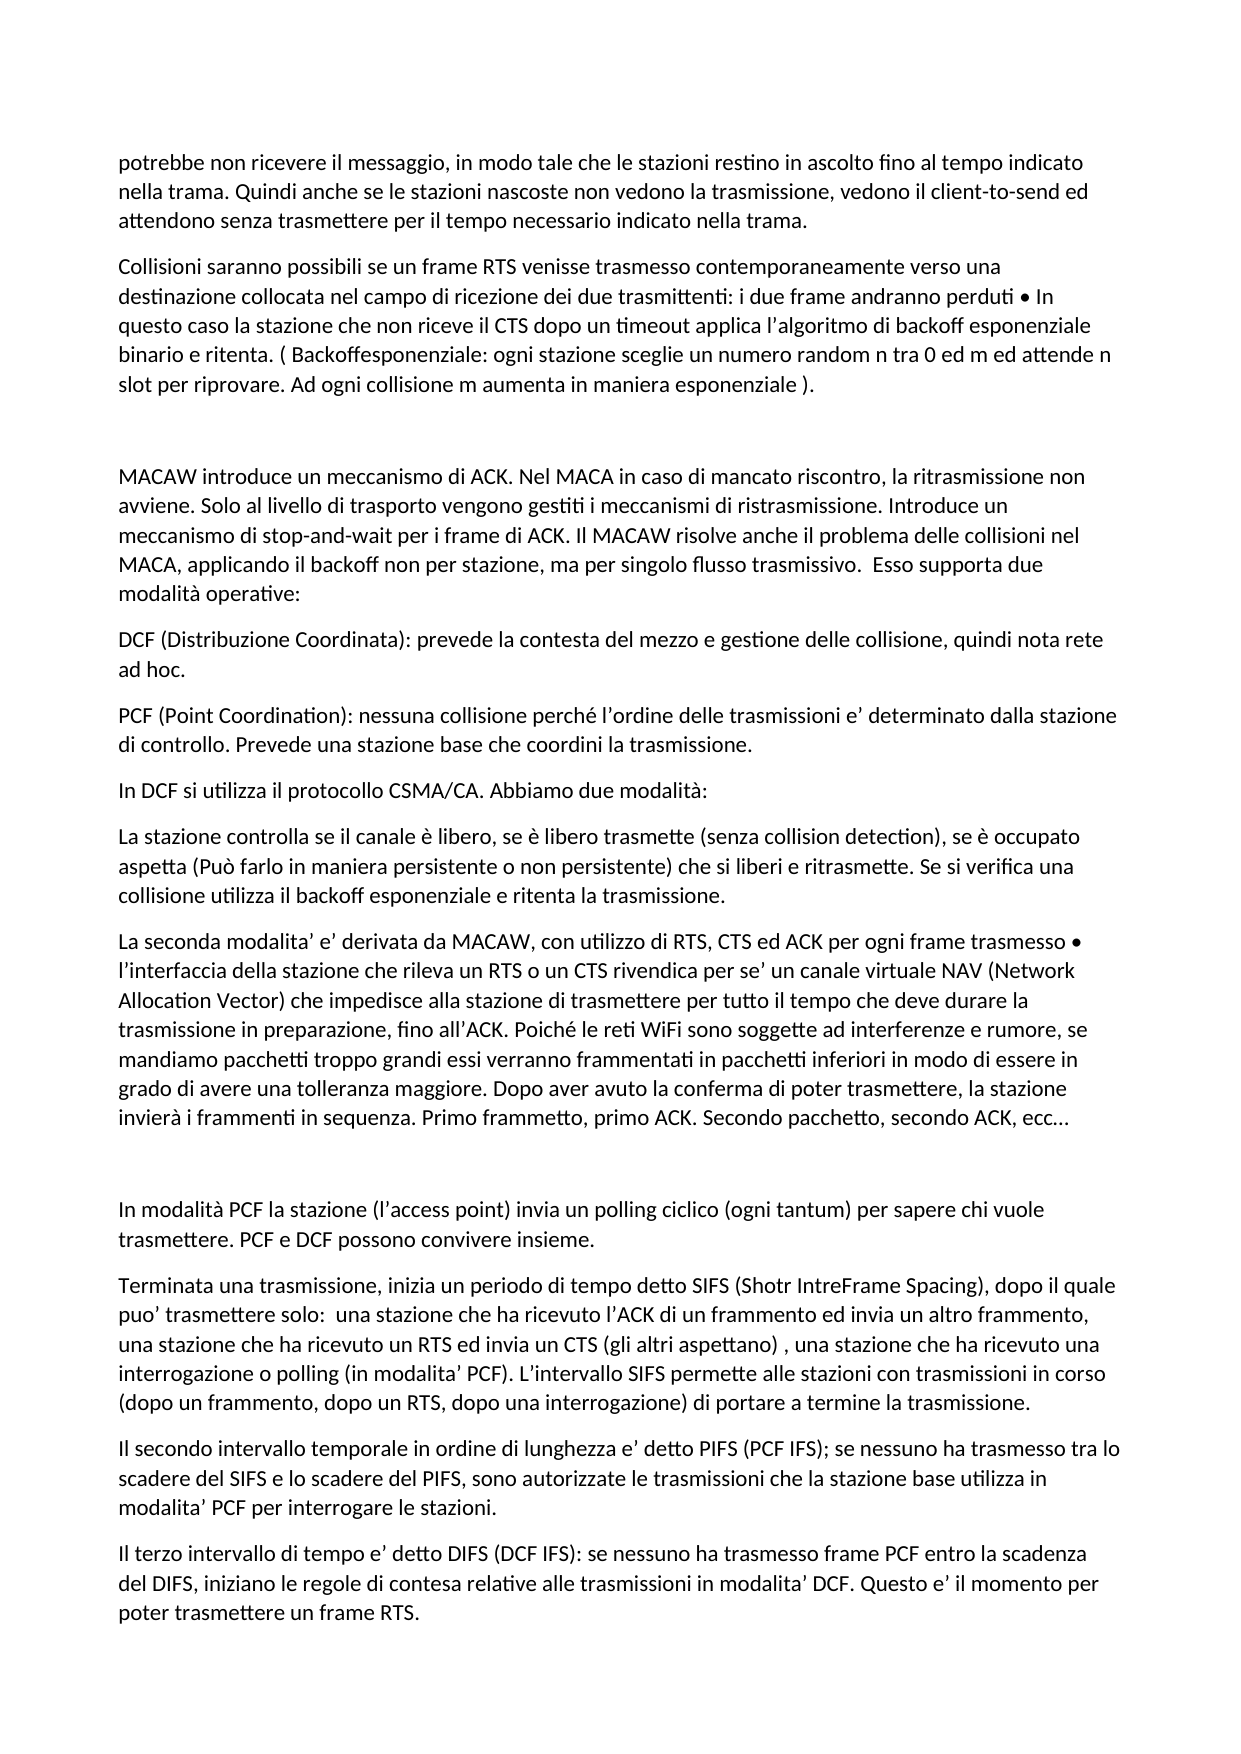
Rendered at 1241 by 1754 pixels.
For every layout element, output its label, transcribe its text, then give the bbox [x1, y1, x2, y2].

text potrebbe non ricevere il messaggio, in modo tale che le stazioni restino in ascolto fino al tempo indicato nella trama. Quindi anche se le stazioni nascoste non vedono la trasmissione, vedono il client-to-send ed attendono senza trasmettere per il tempo necessario indicato nella trama. [118, 148, 1122, 234]
text PCF (Point Coordination): nessuna collisione perché l’ordine delle trasmissioni e’ determinato dalla stazione di controllo. Prevede una stazione base che coordini la trasmissione. [118, 701, 1122, 758]
text La seconda modalita’ e’ derivata da MACAW, con utilizzo di RTS, CTS ed ACK per ogni frame trasmesso • l’interfaccia della stazione che rileva un RTS o un CTS rivendica per se’ un canale virtuale NAV (Network Allocation Vector) che impedisce alla stazione di trasmettere per tutto il tempo che deve durare la trasmissione in preparazione, fino all’ACK. Poiché le reti WiFi sono soggette ad interferenze e rumore, se mandiamo pacchetti troppo grandi essi verranno frammentati in pacchetti inferiori in modo di essere in grado di avere una tolleranza maggiore. Dopo aver avuto la conferma di poter trasmettere, la stazione invierà i frammenti in sequenza. Primo frammetto, primo ACK. Secondo pacchetto, secondo ACK, ecc… [118, 927, 1122, 1131]
text In modalità PCF la stazione (l’access point) invia un polling ciclico (ogni tantum) per sapere chi vuole trasmettere. PCF e DCF possono convivere insieme. [118, 1196, 1122, 1253]
text DCF (Distribuzione Coordinata): prevede la contesta del mezzo e gestione delle collisione, quindi nota rete ad hoc. [118, 626, 1122, 683]
text Il terzo intervallo di tempo e’ detto DIFS (DCF IFS): se nessuno ha trasmesso frame PCF entro la scadenza del DIFS, iniziano le regole di contesa relative alle trasmissioni in modalita’ DCF. Questo e’ il momento per poter trasmettere un frame RTS. [118, 1539, 1122, 1626]
text Terminata una trasmissione, inizia un periodo di tempo detto SIFS (Shotr IntreFrame Spacing), dopo il quale puo’ trasmettere solo: una stazione che ha ricevuto l’ACK di un frammento ed invia un altro frammento, una stazione che ha ricevuto un RTS ed invia un CTS (gli altri aspettano) , una stazione che ha ricevuto una interrogazione o polling (in modalita’ PCF). L’intervallo SIFS permette alle stazioni con trasmissioni in corso (dopo un frammento, dopo un RTS, dopo una interrogazione) di portare a termine la trasmissione. [118, 1271, 1122, 1416]
text In DCF si utilizza il protocollo CSMA/CA. Abbiamo due modalità: [118, 776, 1122, 804]
text La stazione controlla se il canale è libero, se è libero trasmette (senza collision detection), se è occupato aspetta (Può farlo in maniera persistente o non persistente) che si liberi e ritrasmette. Se si verifica una collisione utilizza il backoff esponenziale e ritenta la trasmissione. [118, 822, 1122, 909]
text Collisioni saranno possibili se un frame RTS venisse trasmesso contemporaneamente verso una destinazione collocata nel campo di ricezione dei due trasmittenti: i due frame andranno perduti • In questo caso la stazione che non riceve il CTS dopo un timeout applica l’algoritmo di backoff esponenziale binario e ritenta. ( Backoffesponenziale: ogni stazione sceglie un numero random n tra 0 ed m ed attende n slot per riprovare. Ad ogni collisione m aumenta in maniera esponenziale ). [118, 252, 1122, 398]
text Il secondo intervallo temporale in ordine di lunghezza e’ detto PIFS (PCF IFS); se nessuno ha trasmesso tra lo scadere del SIFS e lo scadere del PIFS, sono autorizzate le trasmissioni che la stazione base utilizza in modalita’ PCF per interrogare le stazioni. [118, 1434, 1122, 1521]
text MACAW introduce un meccanismo di ACK. Nel MACA in caso di mancato riscontro, la ritrasmissione non avviene. Solo al livello di trasporto vengono gestiti i meccanismi di ristrasmissione. Introduce un meccanismo di stop-and-wait per i frame di ACK. Il MACAW risolve anche il problema delle collisioni nel MACA, applicando il backoff non per stazione, ma per singolo flusso trasmissivo. Esso supporta due modalità operative: [118, 462, 1122, 607]
